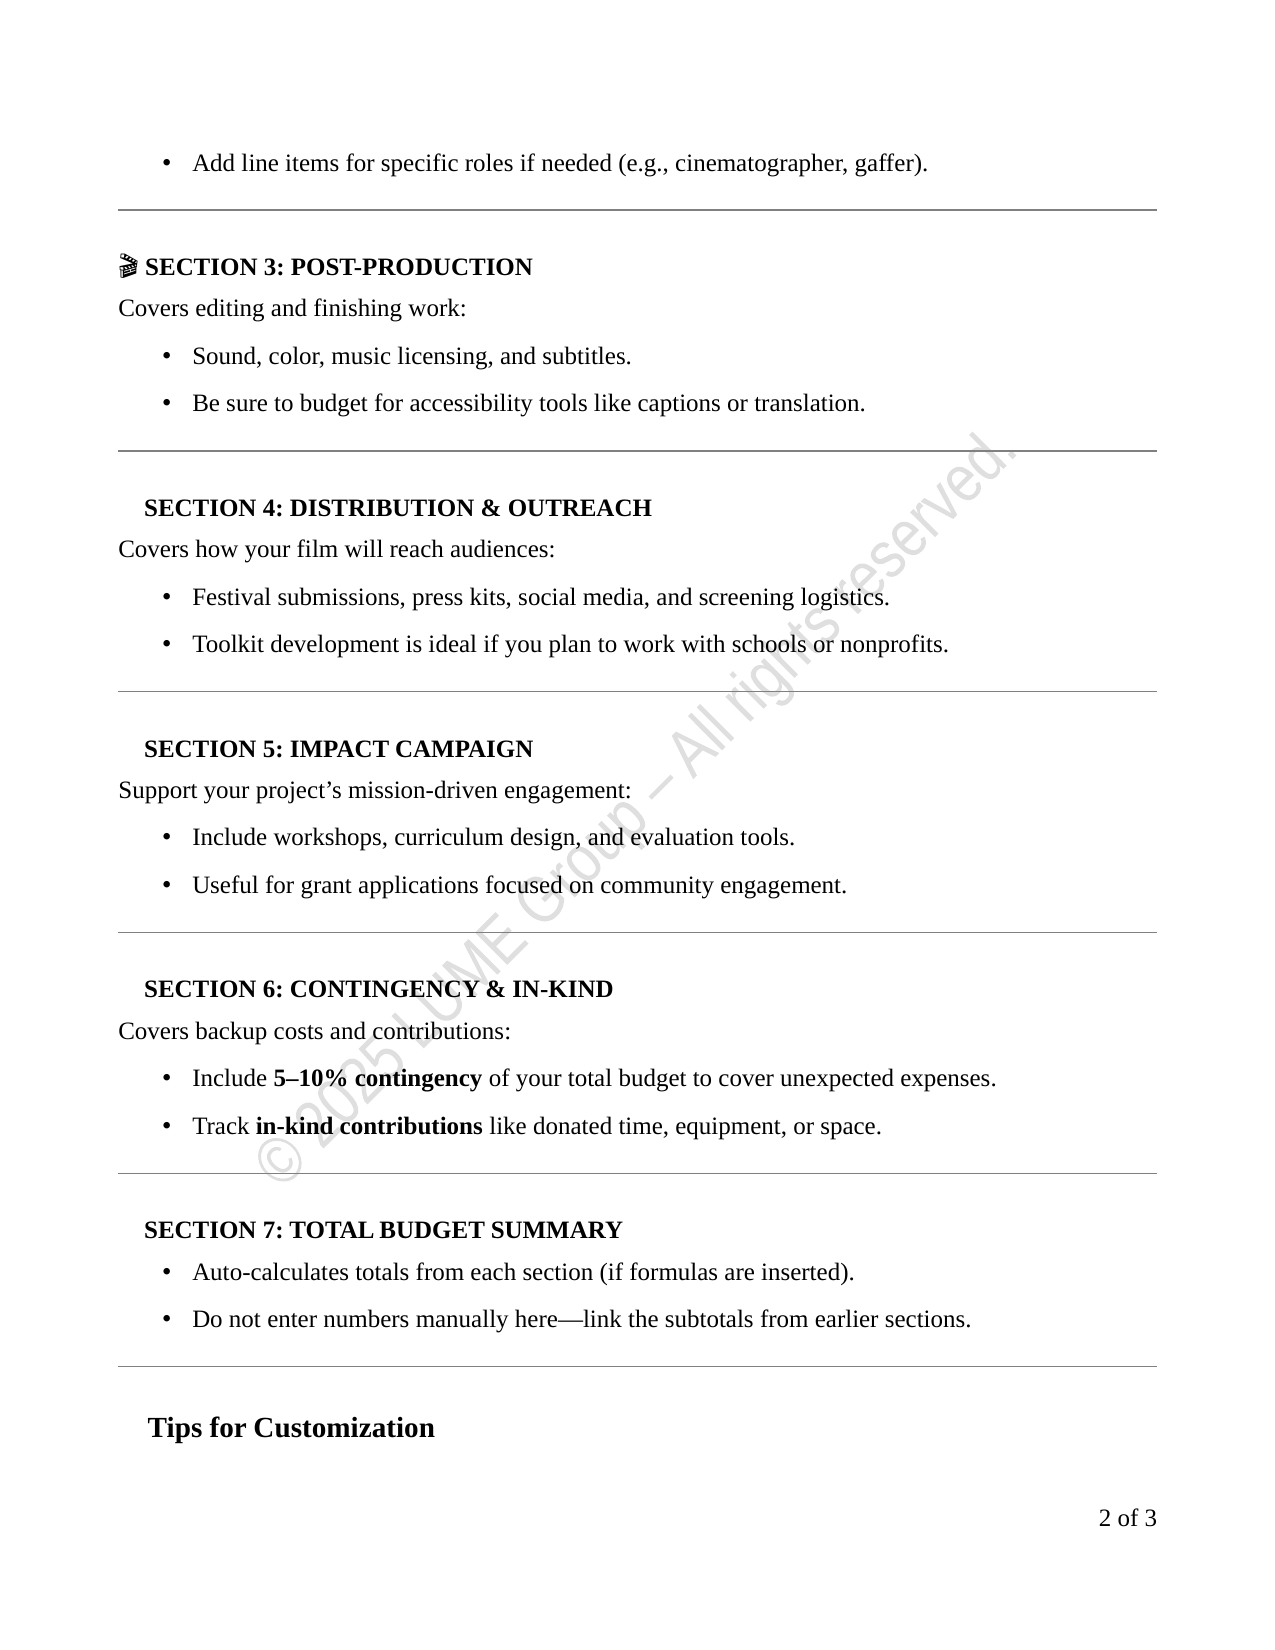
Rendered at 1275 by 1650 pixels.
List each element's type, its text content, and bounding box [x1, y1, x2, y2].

subtitle [683, 734, 1157, 762]
list Toolkit development is ideal if you plan to work with schools or nonprofits. [162, 629, 792, 658]
list Festival submissions, press kits, social media, and screening logistics. [162, 582, 852, 610]
list Sound, color, music licensing, and subtitles. [162, 341, 1157, 369]
list Include workshops, curriculum design, and evaluation tools. [639, 822, 1157, 851]
subtitle 🌱 SECTION 5: IMPACT CAMPAIGN [118, 734, 684, 762]
text Covers backup costs and contributions: [118, 1016, 418, 1044]
list Festival submissions, press kits, social media, and screening logistics. [844, 582, 1157, 610]
list Useful for grant applications focused on community engagement. [162, 870, 559, 899]
list Include 5–10% contingency of your total budget to cover unexpected expenses. [162, 1063, 342, 1092]
text Support your project’s mission-driven engagement: [118, 775, 1157, 804]
text Covers editing and finishing work: [118, 293, 1157, 322]
subtitle 💵 SECTION 7: TOTAL BUDGET SUMMARY [118, 1215, 1157, 1244]
list Include 5–10% contingency of your total budget to cover unexpected expenses. [381, 1063, 1157, 1092]
text Covers how your film will reach audiences: [118, 534, 1157, 563]
list Toolkit development is ideal if you plan to work with schools or nonprofits. [800, 629, 1157, 658]
subtitle 🎬 SECTION 3: POST-PRODUCTION [118, 252, 1157, 281]
list Track in-kind contributions like donated time, equipment, or space. [334, 1111, 1157, 1140]
subtitle ✅ Tips for Customization [118, 1411, 1157, 1444]
subtitle [921, 493, 1157, 522]
list Add line items for specific roles if needed (e.g., cinematographer, gaffer). [162, 148, 1157, 176]
text Covers backup costs and contributions: [400, 1016, 1157, 1044]
subtitle 🎁 SECTION 6: CONTINGENCY & IN-KIND [449, 974, 1157, 1003]
list Be sure to budget for accessibility tools like captions or translation. [162, 388, 1157, 417]
list Track in-kind contributions like donated time, equipment, or space. [162, 1111, 318, 1140]
list Include workshops, curriculum design, and evaluation tools. [162, 822, 605, 851]
list Auto-calculates totals from each section (if formulas are inserted). [162, 1257, 1157, 1285]
list Useful for grant applications focused on community engagement. [560, 870, 1157, 899]
subtitle 📢 SECTION 4: DISTRIBUTION & OUTREACH [118, 493, 949, 522]
subtitle 🎁 SECTION 6: CONTINGENCY & IN-KIND [118, 974, 456, 1003]
list Do not enter numbers manually here—link the subtotals from earlier sections. [162, 1304, 1157, 1333]
